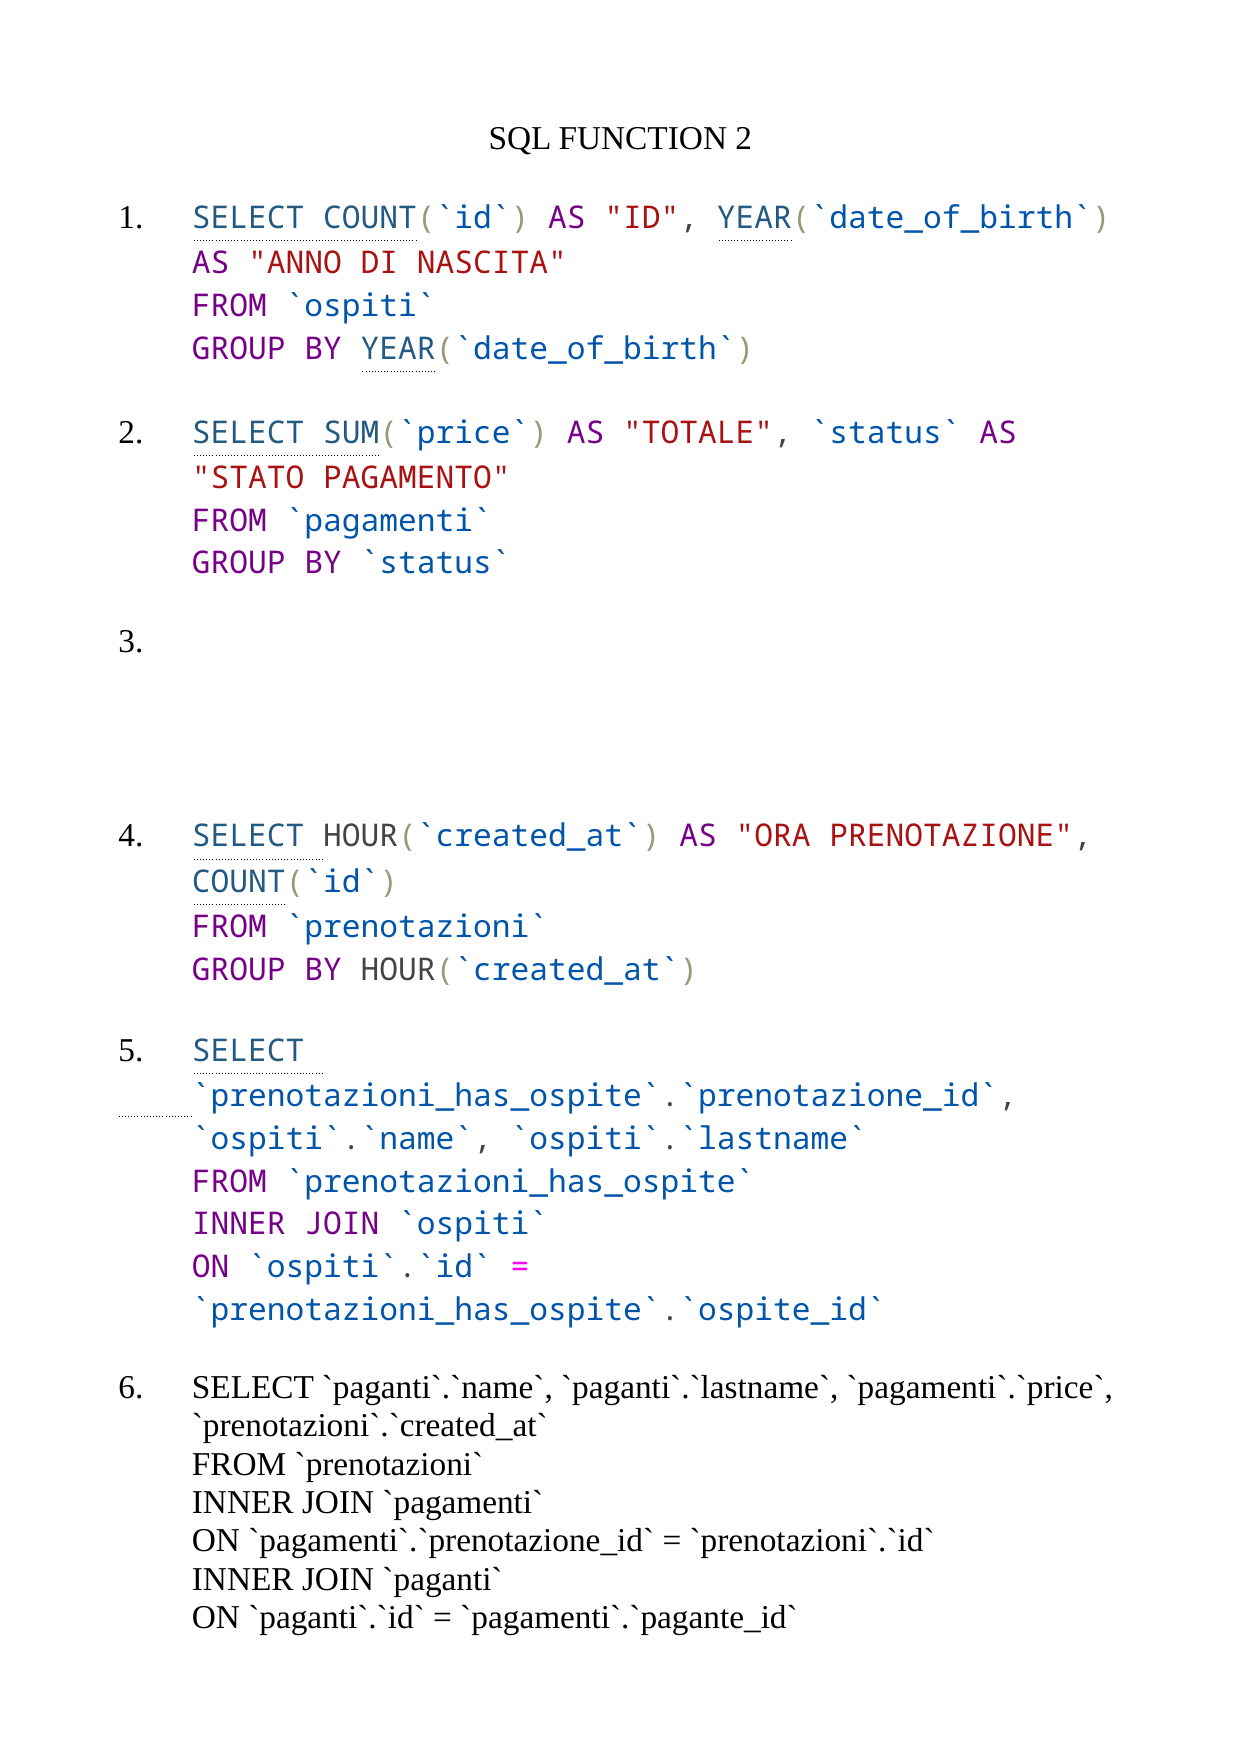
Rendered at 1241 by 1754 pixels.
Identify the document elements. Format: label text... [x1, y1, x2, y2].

text ON `ospiti`.`id` = `prenotazioni_has_ospite`.`ospite_id` [118, 1244, 1122, 1329]
text INNER JOIN `pagamenti` [118, 1482, 1122, 1521]
text 5. SELECT `prenotazioni_has_ospite`.`prenotazione_id`, [118, 1028, 1122, 1116]
text 3. [118, 621, 1122, 660]
text FROM `ospiti` [118, 283, 1122, 326]
text INNER JOIN `ospiti` [118, 1201, 1122, 1244]
text 1. SELECT COUNT(`id`) AS "ID", YEAR(`date_of_birth`) AS "ANNO DI NASCITA" [118, 195, 1122, 283]
text FROM `prenotazioni_has_ospite` [118, 1159, 1122, 1201]
text 4. SELECT HOUR(`created_at`) AS "ORA PRENOTAZIONE", COUNT(`id`) [118, 813, 1122, 904]
text FROM `prenotazioni` [118, 904, 1122, 947]
text ON `pagamenti`.`prenotazione_id` = `prenotazioni`.`id` [118, 1521, 1122, 1559]
text FROM `prenotazioni` [118, 1444, 1122, 1482]
text FROM `pagamenti` [118, 498, 1122, 540]
text SQL FUNCTION 2 [118, 118, 1122, 156]
text 2. SELECT SUM(`price`) AS "TOTALE", `status` AS "STATO PAGAMENTO" [118, 409, 1122, 498]
text GROUP BY YEAR(`date_of_birth`) [118, 326, 1122, 371]
text ON `paganti`.`id` = `pagamenti`.`pagante_id` [118, 1597, 1122, 1636]
text GROUP BY `status` [118, 540, 1122, 583]
text `ospiti`.`name`, `ospiti`.`lastname` [118, 1116, 1122, 1159]
text 6. SELECT `paganti`.`name`, `paganti`.`lastname`, `pagamenti`.`price`, `prenotazioni`.`created_at` [118, 1367, 1122, 1444]
text GROUP BY HOUR(`created_at`) [118, 947, 1122, 989]
text INNER JOIN `paganti` [118, 1559, 1122, 1597]
